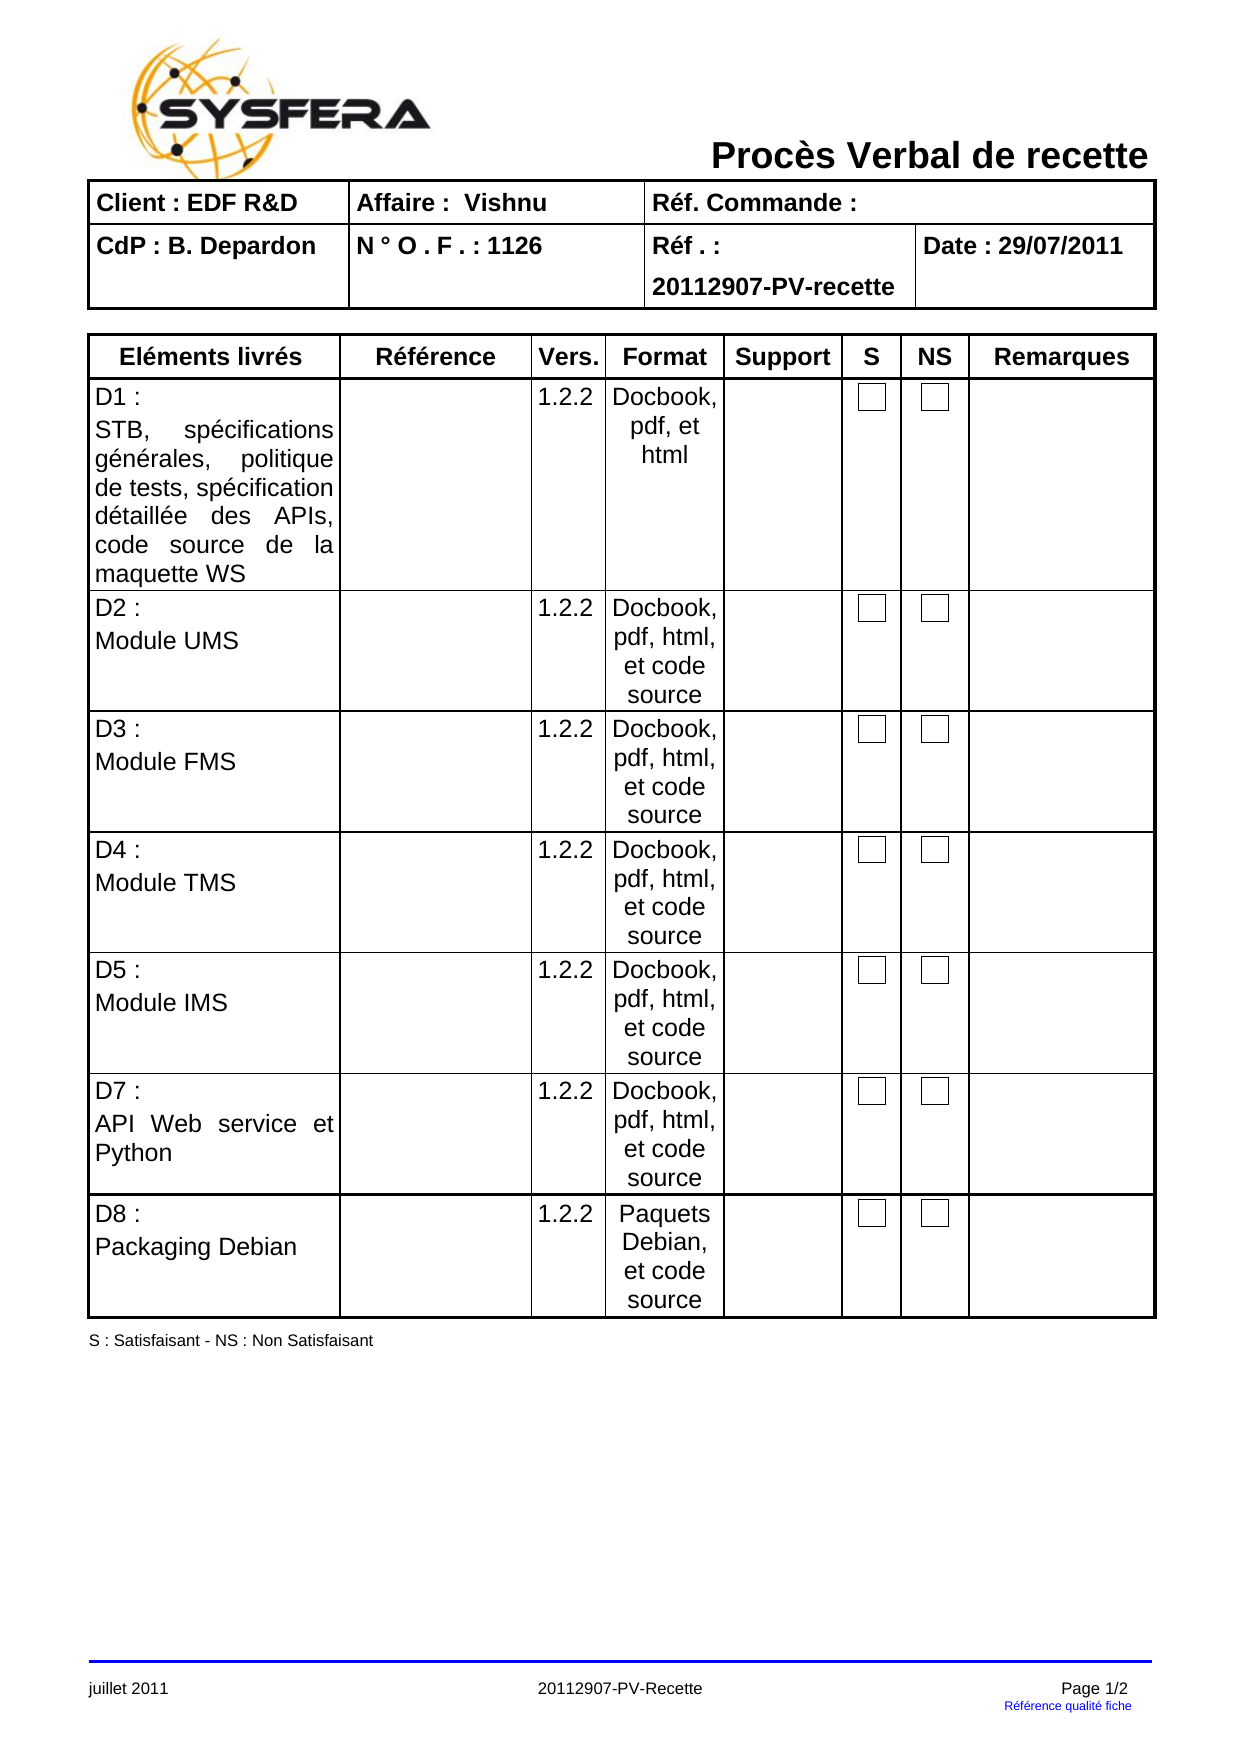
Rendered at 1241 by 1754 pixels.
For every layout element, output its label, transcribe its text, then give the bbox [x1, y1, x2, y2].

table_cell Docbook, pdf, html, et code source [606, 591, 723, 710]
table_cell [970, 1074, 1153, 1193]
table_cell [725, 591, 841, 710]
table_cell N ° O . F . : 1126 [350, 225, 644, 307]
table_cell [725, 953, 841, 1073]
table_header Affaire : Vishnu [350, 182, 644, 223]
table_cell [970, 712, 1153, 831]
table_cell [902, 953, 968, 1073]
table_cell [970, 833, 1153, 952]
table_header Client : EDF R&D [90, 182, 348, 223]
picture [120, 182, 348, 189]
table_header Vers. [532, 336, 605, 377]
table_cell [341, 380, 531, 590]
table_cell D5 : Module IMS [90, 953, 339, 1073]
table_header Remarques [970, 336, 1153, 377]
table_cell [725, 712, 841, 831]
table_cell 1.2.2 [532, 953, 605, 1073]
table_cell [843, 380, 900, 590]
table_cell [970, 953, 1153, 1073]
table_cell D3 : Module FMS [90, 712, 339, 831]
table_header Format [606, 336, 723, 377]
picture [350, 182, 439, 189]
table_cell [902, 833, 968, 952]
table_cell [725, 380, 841, 590]
table_cell [341, 1074, 531, 1193]
table_cell [970, 380, 1153, 590]
table_cell CdP : B. Depardon [90, 225, 348, 307]
table_cell D4 : Module TMS [90, 833, 339, 952]
table_cell Docbook, pdf, html, et code source [606, 712, 723, 831]
table_cell Date : 29/07/2011 [916, 225, 1153, 307]
table_header S [843, 336, 900, 377]
table_cell 1.2.2 [532, 591, 605, 710]
table_cell [843, 1196, 900, 1316]
table_cell 1.2.2 [532, 712, 605, 831]
text S : Satisfaisant - NS : Non Satisfaisant [89, 1331, 1152, 1350]
table_cell Docbook, pdf, html, et code source [606, 1074, 723, 1193]
table_cell D2 : Module UMS [90, 591, 339, 710]
table_cell [843, 1074, 900, 1193]
table_cell [970, 591, 1153, 710]
table_cell 1.2.2 [532, 380, 605, 590]
table_cell [341, 591, 531, 710]
table_cell [341, 833, 531, 952]
table_cell [902, 1074, 968, 1193]
table_cell 1.2.2 [532, 1074, 605, 1193]
table_cell D8 : Packaging Debian [90, 1196, 339, 1316]
table_cell [341, 1196, 531, 1316]
table_cell [902, 1196, 968, 1316]
table_cell [970, 1196, 1153, 1316]
table_cell Réf . : 20112907-PV-recette [645, 225, 915, 307]
table_cell [902, 591, 968, 710]
table_cell [843, 591, 900, 710]
table_header NS [902, 336, 968, 377]
table_cell Docbook, pdf, html, et code source [606, 953, 723, 1073]
table_cell [843, 833, 900, 952]
table_cell [902, 712, 968, 831]
table_cell 1.2.2 [532, 833, 605, 952]
table_cell [725, 1074, 841, 1193]
table_header Référence [341, 336, 531, 377]
picture [120, 28, 439, 179]
table_header Eléments livrés [90, 336, 339, 377]
table_header Réf. Commande : [645, 182, 1153, 223]
table_cell [341, 953, 531, 1073]
table_cell [902, 380, 968, 590]
table_cell [725, 833, 841, 952]
table_cell Docbook, pdf, et html [606, 380, 723, 590]
table_cell Paquets Debian, et code source [606, 1196, 723, 1316]
table_cell D7 : API Web service et Python [90, 1074, 339, 1193]
table_cell [843, 953, 900, 1073]
table_cell D1 : STB, spécifications générales, politique de tests, spécification détaillée des APIs, code source de la maquette WS [90, 380, 339, 590]
table_cell Docbook, pdf, html, et code source [606, 833, 723, 952]
table_cell [341, 712, 531, 831]
table_cell 1.2.2 [532, 1196, 605, 1316]
table_cell [725, 1196, 841, 1316]
table_header Support [725, 336, 841, 377]
table_cell [843, 712, 900, 831]
